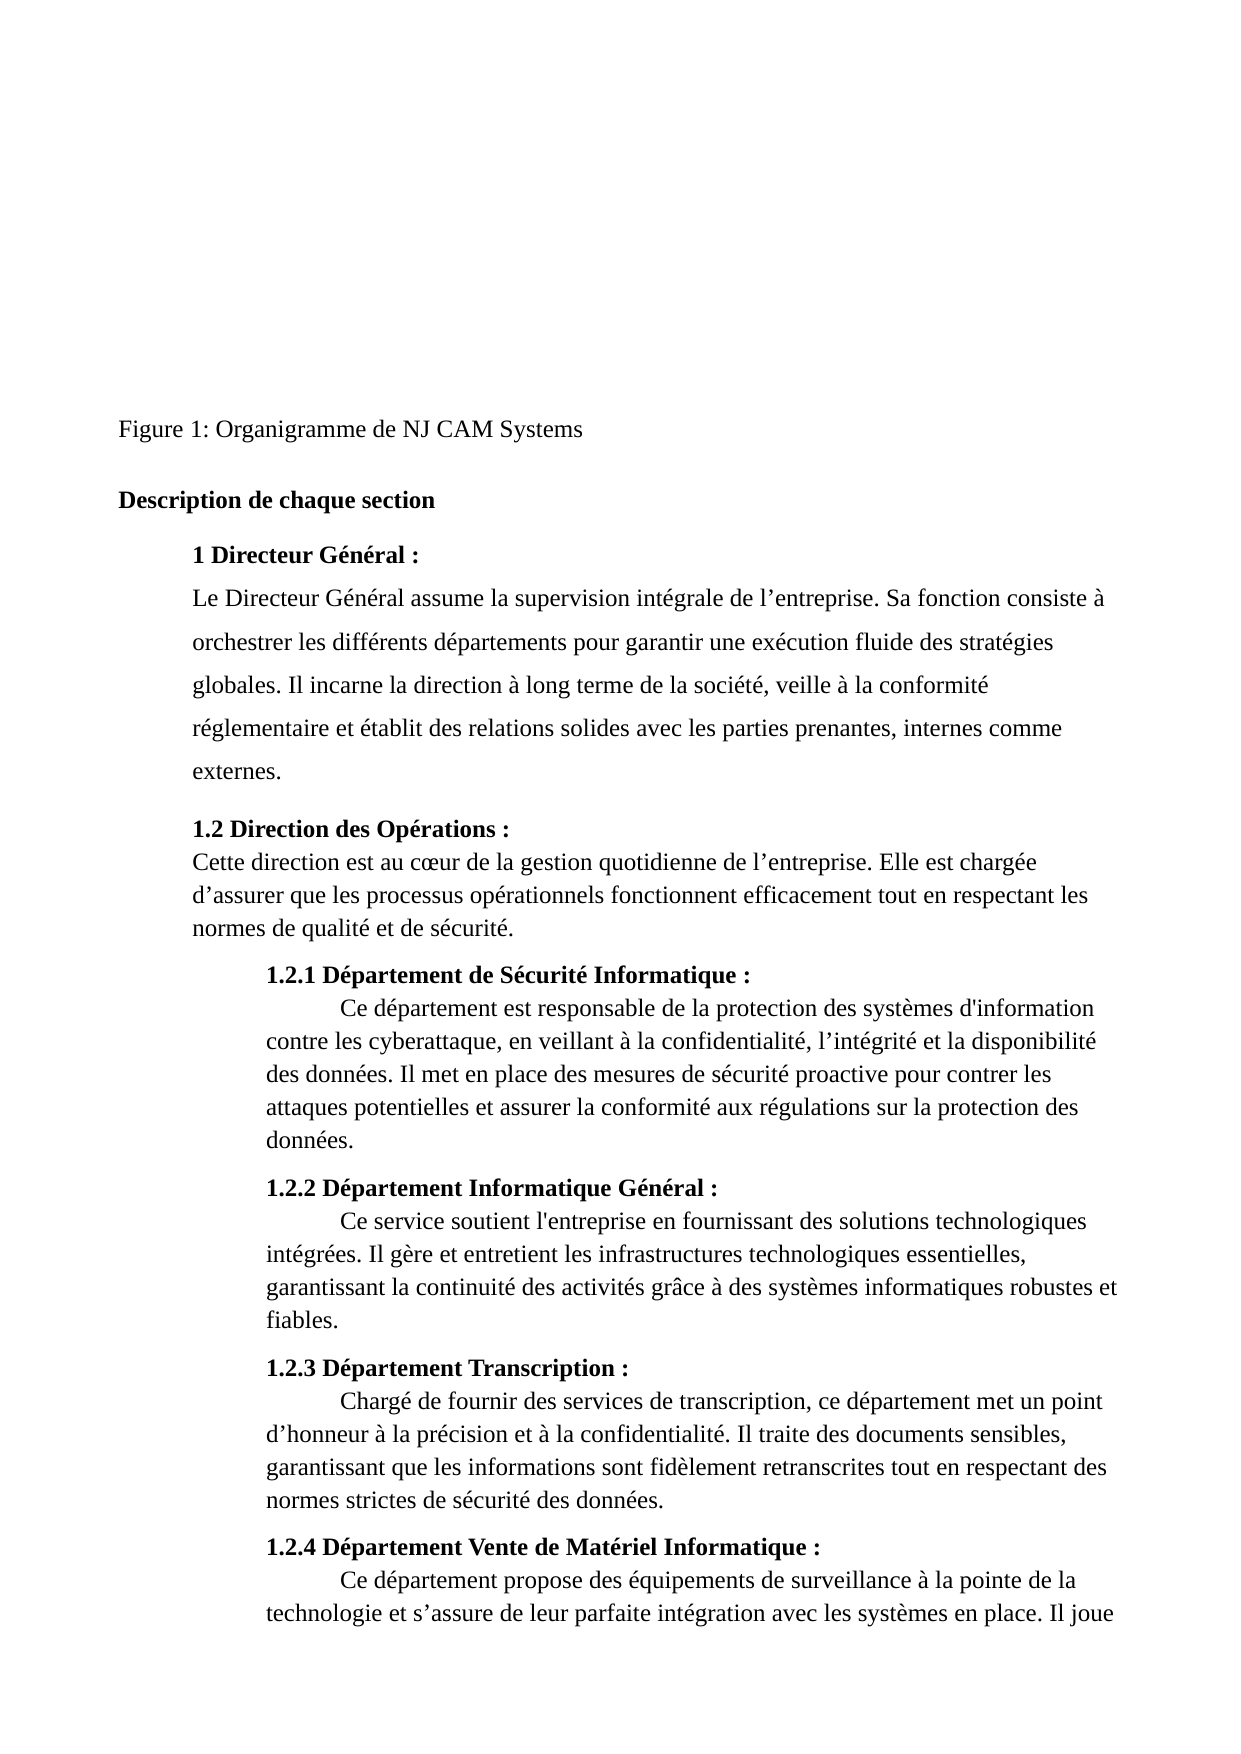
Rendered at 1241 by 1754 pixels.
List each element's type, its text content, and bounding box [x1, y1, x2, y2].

list 1.2 Direction des Opérations : Cette direction est au cœur de la gestion quotidienne de l’entreprise. Elle est chargée d’assurer que les processus opérationnels fonctionnent efficacement tout en respectant les normes de qualité et de sécurité. [162, 814, 1122, 942]
text Figure 1: Organigramme de NJ CAM Systems [118, 414, 1009, 443]
list 1.2.1 Département de Sécurité Informatique : Ce département est responsable de la protection des systèmes d'information contre les cyberattaque, en veillant à la confidentialité, l’intégrité et la disponibilité des données. Il met en place des mesures de sécurité proactive pour contrer les attaques potentielles et assurer la conformité aux régulations sur la protection des données. [236, 960, 1122, 1154]
subtitle Description de chaque section [118, 485, 1122, 513]
list 1.2.3 Département Transcription : Chargé de fournir des services de transcription, ce département met un point d’honneur à la précision et à la confidentialité. Il traite des documents sensibles, garantissant que les informations sont fidèlement retranscrites tout en respectant des normes strictes de sécurité des données. [236, 1353, 1122, 1514]
list 1.2.2 Département Informatique Général : Ce service soutient l'entreprise en fournissant des solutions technologiques intégrées. Il gère et entretient les infrastructures technologiques essentielles, garantissant la continuité des activités grâce à des systèmes informatiques robustes et fiables. [236, 1173, 1122, 1334]
list 1 Directeur Général : Le Directeur Général assume la supervision intégrale de l’entreprise. Sa fonction consiste à orchestrer les différents départements pour garantir une exécution fluide des stratégies globales. Il incarne la direction à long terme de la société, veille à la conformité réglementaire et établit des relations solides avec les parties prenantes, internes comme externes. [162, 540, 1122, 785]
list 1.2.4 Département Vente de Matériel Informatique : Ce département propose des équipements de surveillance à la pointe de la technologie et s’assure de leur parfaite intégration avec les systèmes en place. Il joue [236, 1532, 1122, 1627]
